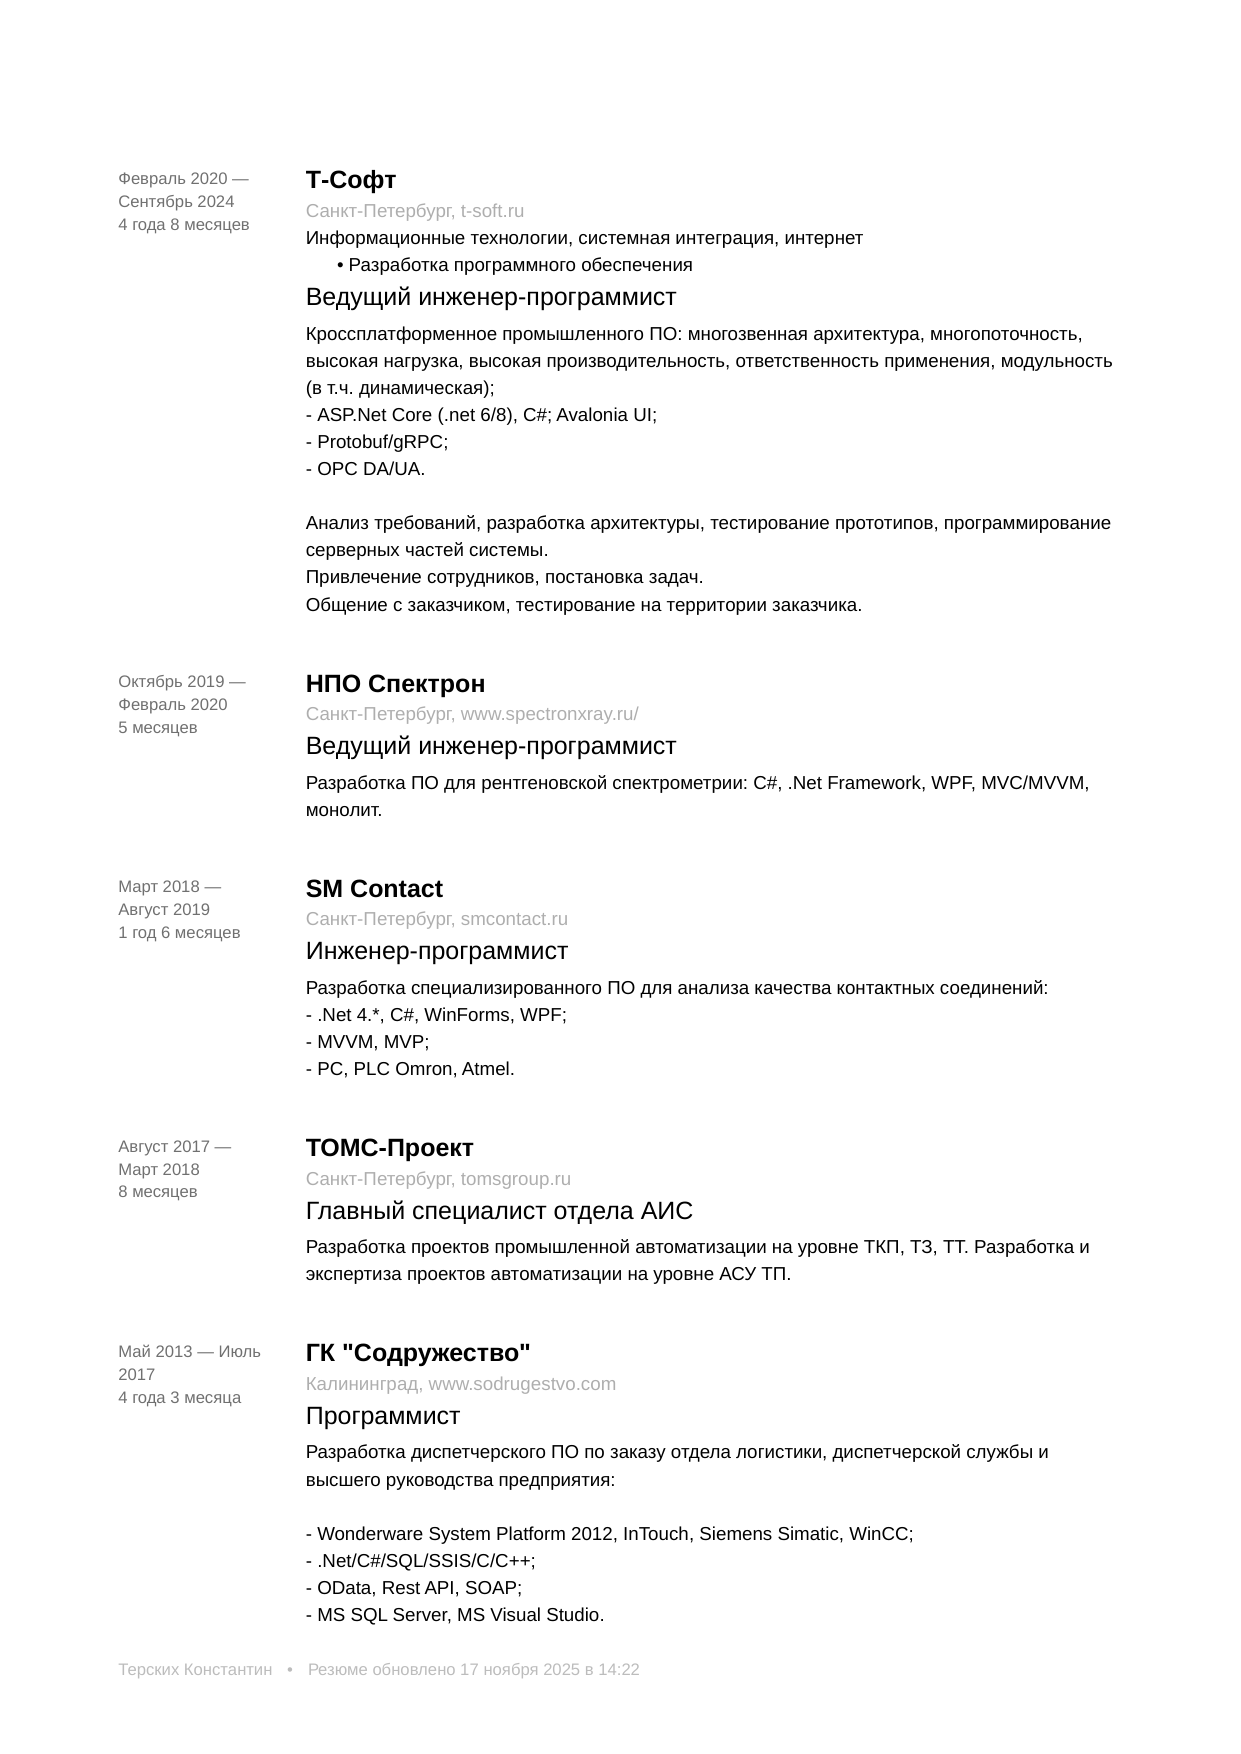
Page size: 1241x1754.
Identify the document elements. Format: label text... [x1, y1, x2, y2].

table_cell Март 2018 — Август 2019 1 год 6 месяцев [118, 826, 264, 1086]
table_cell [264, 621, 306, 826]
table_cell Февраль 2020 — Сентябрь 2024 4 года 8 месяцев [118, 118, 264, 621]
table_cell [264, 118, 306, 621]
table_cell ТОМС-Проект Санкт-Петербург, tomsgroup.ru Главный специалист отдела АИС Разработка проектов промышленной автоматизации на уровне ТКП, ТЗ, ТТ. Разработка и экспертиза проектов автоматизации на уровне АСУ ТП. [306, 1086, 1122, 1291]
table_cell Май 2013 — Июль 2017 4 года 3 месяца [118, 1291, 264, 1625]
table_cell Август 2017 — Март 2018 8 месяцев [118, 1086, 264, 1291]
table_cell Октябрь 2019 — Февраль 2020 5 месяцев [118, 621, 264, 826]
table_cell НПО Спектрон Санкт-Петербург, www.spectronxray.ru/ Ведущий инженер-программист Разработка ПО для рентгеновской спектрометрии: С#, .Net Framework, WPF, MVC/MVVM, монолит. [306, 621, 1122, 826]
table_cell [264, 1291, 306, 1625]
table_cell [264, 1086, 306, 1291]
table_cell ГК "Содружество" Калининград, www.sodrugestvo.com Программист Разработка диспетчерского ПО по заказу отдела логистики, диспетчерской службы и высшего руководства предприятия: - Wonderware System Platform 2012, InTouch, Siemens Simatic, WinCC; - .Net/C#/SQL/SSIS/C/C++; - OData, Rest API, SOAP; - MS SQL Server, MS Visual Studio. [306, 1291, 1122, 1625]
table_cell SM Contact Санкт-Петербург, smcontact.ru Инженер-программист Разработка специализированного ПО для анализа качества контактных соединений: - .Net 4.*, C#, WinForms, WPF; - MVVM, MVP; - PC, PLC Omron, Atmel. [306, 826, 1122, 1086]
table_cell [264, 826, 306, 1086]
table_cell Т-Софт Санкт-Петербург, t-soft.ru Информационные технологии, системная интеграция, интернет • Разработка программного обеспечения Ведущий инженер-программист Кроссплатформенное промышленного ПО: многозвенная архитектура, многопоточность, высокая нагрузка, высокая производительность, ответственность применения, модульность (в т.ч. динамическая); - ASP.Net Core (.net 6/8), C#; Avalonia UI; - Protobuf/gRPC; - OPC DA/UA. Aнализ требований, разработка архитектуры, тестирование прототипов, программирование серверных частей системы. Привлечение сотрудников, постановка задач. Общение с заказчиком, тестирование на территории заказчика. [306, 118, 1122, 621]
